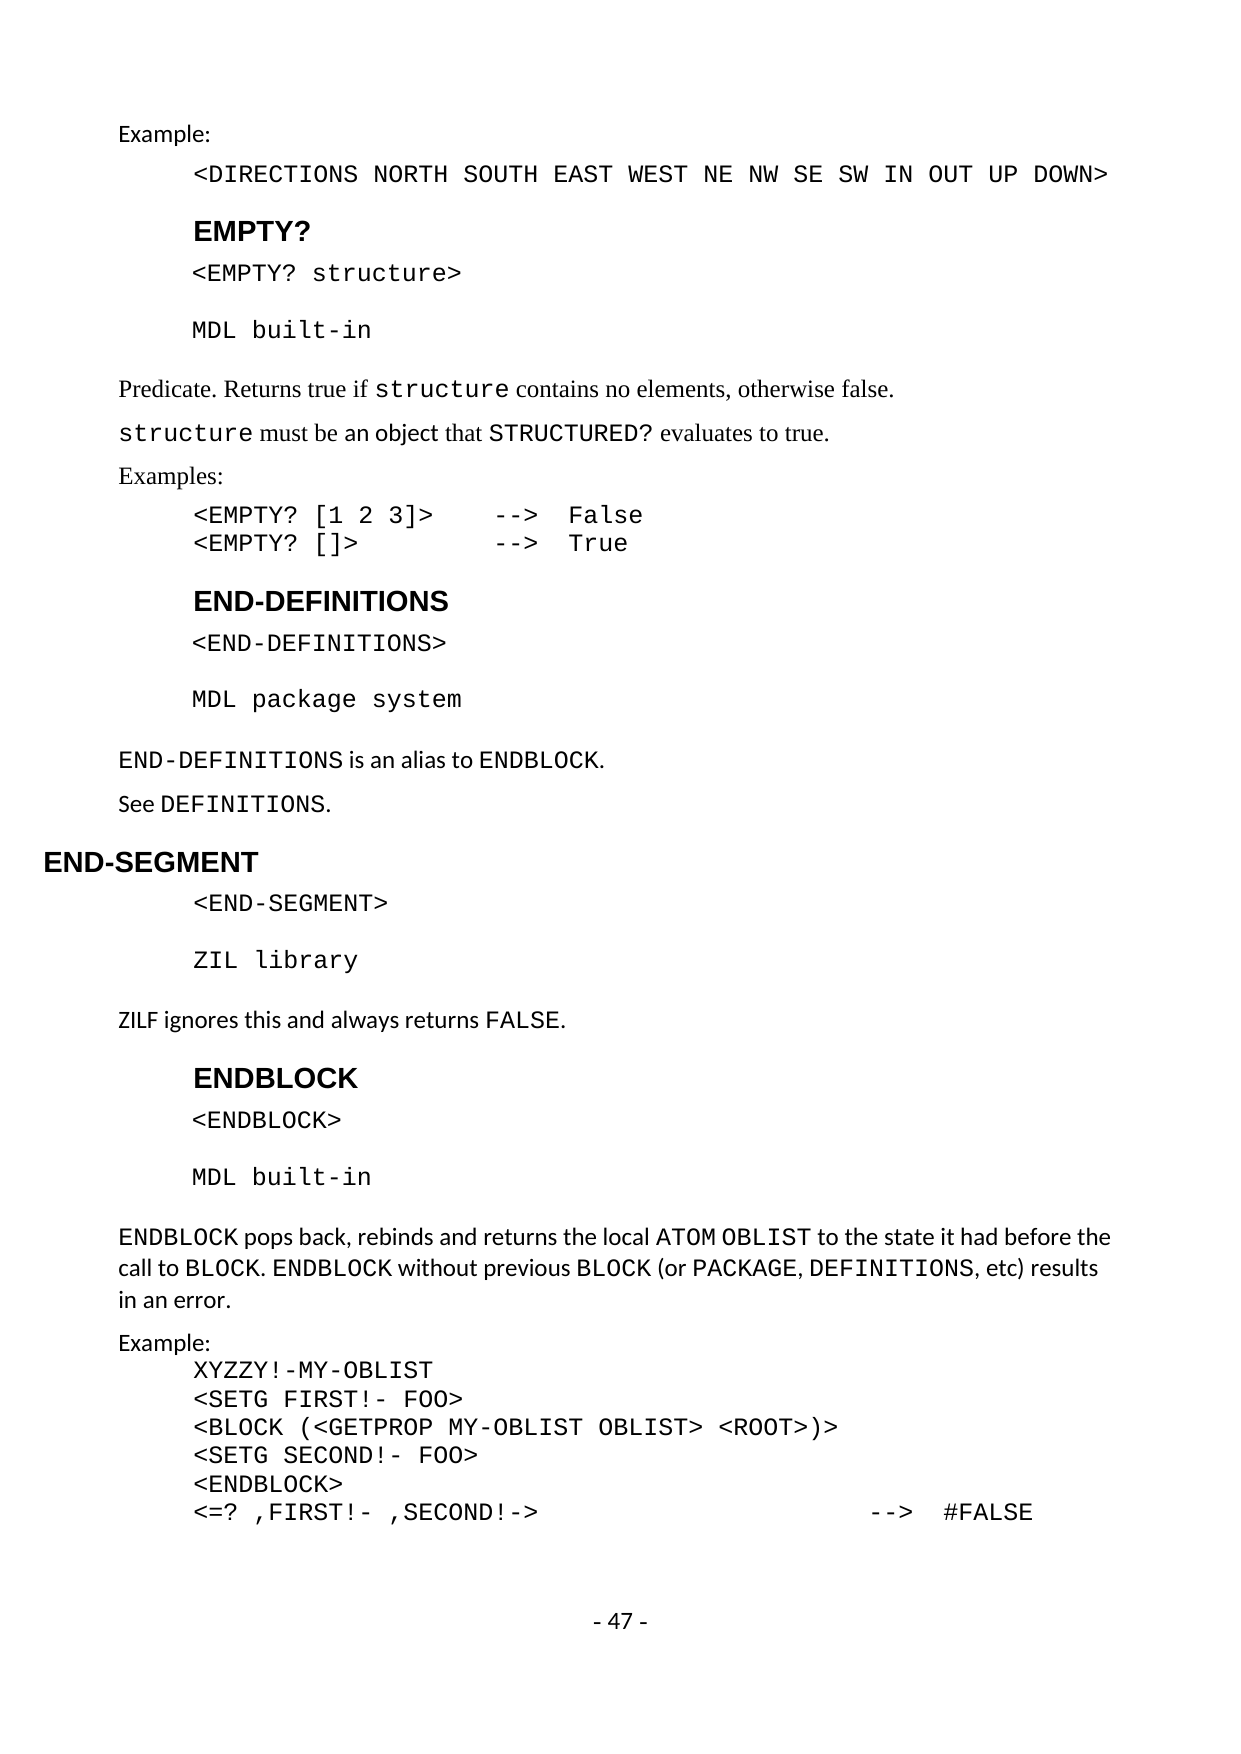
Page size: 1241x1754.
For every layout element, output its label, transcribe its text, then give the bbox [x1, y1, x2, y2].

text <EMPTY? structure> [192, 261, 1122, 289]
subtitle EMPTY? [118, 214, 1122, 248]
text Examples: [118, 461, 1122, 490]
text <SETG FIRST!- FOO> [118, 1386, 1122, 1414]
text MDL package system [192, 687, 1122, 715]
text Predicate. Returns true if structure contains no elements, otherwise false. [118, 374, 1122, 405]
text MDL built-in [192, 317, 1122, 346]
text ENDBLOCK pops back, rebinds and returns the local ATOM OBLIST to the state it had before the call to BLOCK. ENDBLOCK without previous BLOCK (or PACKAGE, DEFINITIONS, etc) results in an error. [118, 1221, 1122, 1315]
text See DEFINITIONS. [118, 788, 1122, 820]
subtitle ENDBLOCK [118, 1061, 1122, 1095]
text END-DEFINITIONS is an alias to ENDBLOCK. [118, 744, 1122, 776]
subtitle END-SEGMENT [43, 845, 1122, 878]
text <ENDBLOCK> [192, 1107, 1122, 1136]
text <=? ,FIRST!- ,SECOND!-> --> #FALSE [118, 1499, 1122, 1528]
text structure must be an object that STRUCTURED? evaluates to true. [118, 417, 1122, 449]
text Example: [118, 1327, 1122, 1358]
text <SETG SECOND!- FOO> [118, 1443, 1122, 1471]
list <END-SEGMENT> [118, 891, 1122, 919]
text XYZZY!-MY-OBLIST [118, 1358, 1122, 1386]
text ZILF ignores this and always returns FALSE. [118, 1004, 1122, 1036]
text MDL built-in [192, 1164, 1122, 1192]
list ZIL library [118, 948, 1122, 976]
text <END-DEFINITIONS> [192, 630, 1122, 659]
text <ENDBLOCK> [118, 1471, 1122, 1499]
text <BLOCK (<GETPROP MY-OBLIST OBLIST> <ROOT>)> [118, 1414, 1122, 1443]
text <EMPTY? [1 2 3]> --> False <EMPTY? []> --> True [118, 503, 1122, 559]
subtitle END-DEFINITIONS [118, 584, 1122, 618]
text Example: [118, 118, 1122, 149]
text <DIRECTIONS NORTH SOUTH EAST WEST NE NW SE SW IN OUT UP DOWN> [118, 161, 1122, 189]
